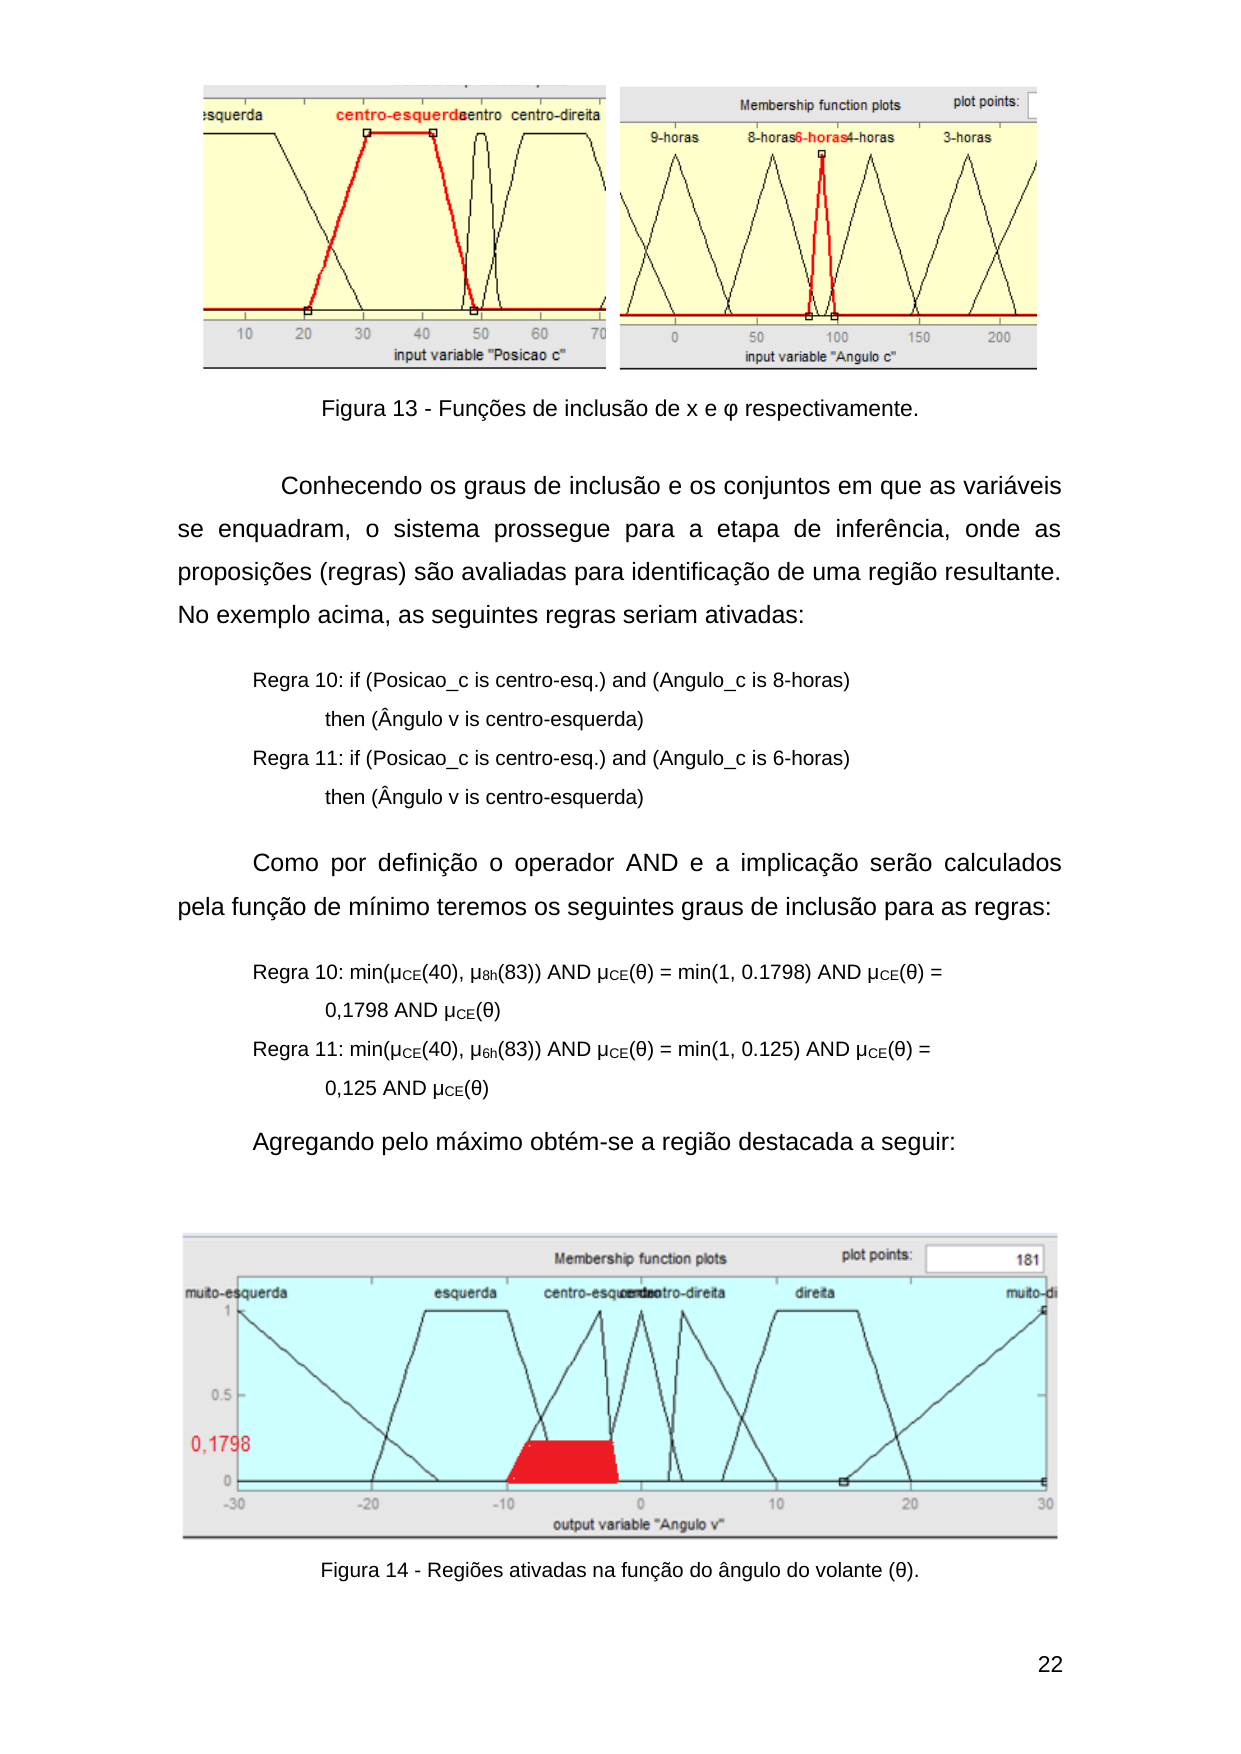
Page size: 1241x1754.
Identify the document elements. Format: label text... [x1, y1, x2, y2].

text Regra 10: min(μCE(40), μ8h(83)) AND μCE(θ) = min(1, 0.1798) AND μCE(θ) = [177, 959, 1063, 983]
picture [177, 1227, 1064, 1546]
picture [203, 85, 606, 369]
text Como por definição o operador AND e a implicação serão calculados pela função de mínimo teremos os seguintes graus de inclusão para as regras: [177, 848, 1063, 920]
text Regra 11: min(μCE(40), μ6h(83)) AND μCE(θ) = min(1, 0.125) AND μCE(θ) = [177, 1037, 1063, 1061]
picture [619, 86, 1037, 370]
text 0,125 AND μCE(θ) [177, 1076, 1063, 1100]
text Agregando pelo máximo obtém-se a região destacada a seguir: [177, 1127, 1063, 1156]
text Figura 13 - Funções de inclusão de x e φ respectivamente. [177, 395, 1063, 421]
text Regra 11: if (Posicao_c is centro-esq.) and (Angulo_c is 6-horas) [177, 746, 1063, 770]
text Conhecendo os graus de inclusão e os conjuntos em que as variáveis se enquadram, o sistema prossegue para a etapa de inferência, onde as proposições (regras) são avaliadas para identificação de uma região resultante. No exemplo acima, as seguintes regras seriam ativadas: [177, 471, 1063, 629]
text Regra 10: if (Posicao_c is centro-esq.) and (Angulo_c is 8-horas) [177, 668, 1063, 692]
text then (Ângulo v is centro-esquerda) [177, 784, 1063, 808]
text Figura 14 - Regiões ativadas na função do ângulo do volante (θ). [177, 1208, 1063, 1227]
text then (Ângulo v is centro-esquerda) [177, 707, 1063, 731]
text Figura 14 - Regiões ativadas na função do ângulo do volante (θ). [177, 1546, 1063, 1562]
text 0,1798 AND μCE(θ) [177, 998, 1063, 1022]
